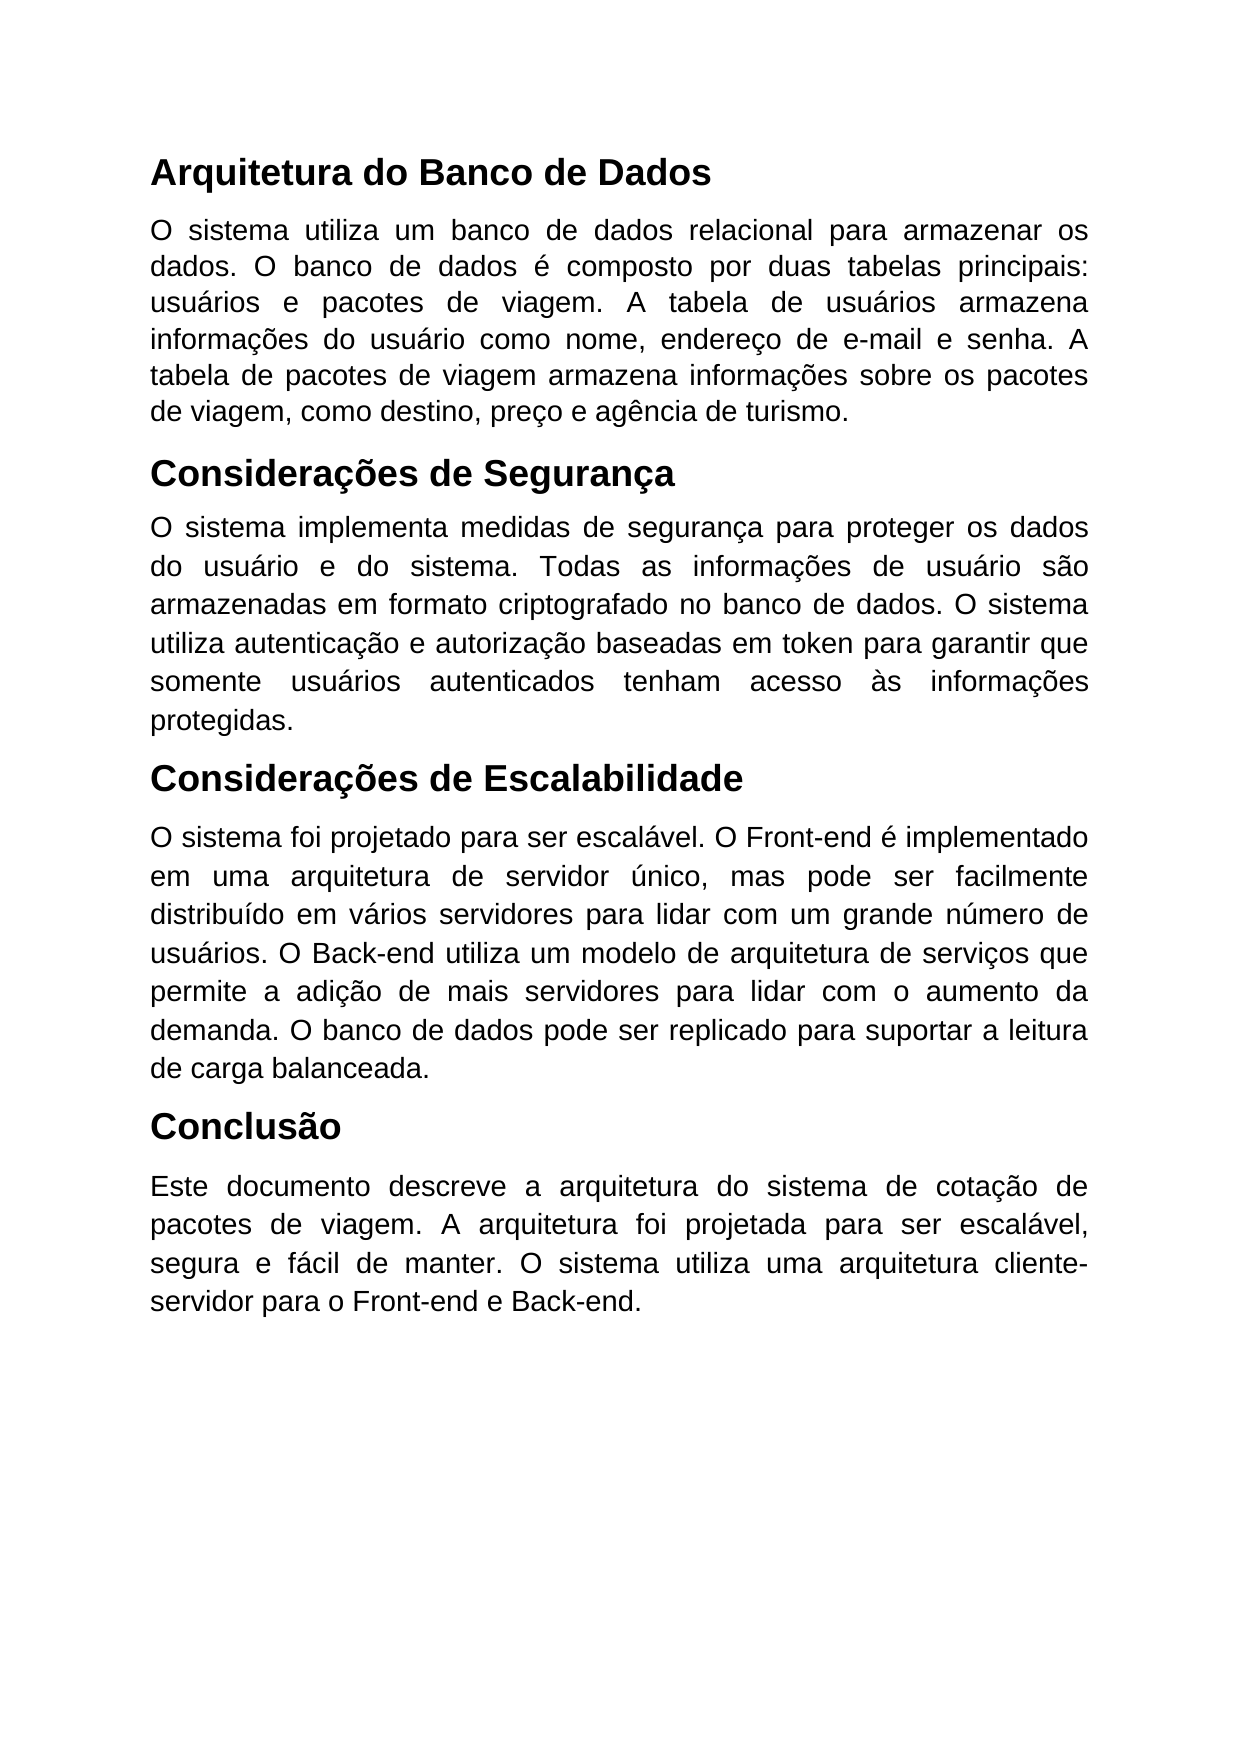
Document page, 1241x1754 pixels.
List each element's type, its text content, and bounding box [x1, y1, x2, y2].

text O sistema utiliza um banco de dados relacional para armazenar os dados. O banco de dados é composto por duas tabelas principais: usuários e pacotes de viagem. A tabela de usuários armazena informações do usuário como nome, endereço de e-mail e senha. A tabela de pacotes de viagem armazena informações sobre os pacotes de viagem, como destino, preço e agência de turismo. [150, 213, 1090, 427]
text Conclusão [150, 1104, 1090, 1147]
subtitle Considerações de Segurança [150, 451, 1090, 494]
text O sistema foi projetado para ser escalável. O Front-end é implementado em uma arquitetura de servidor único, mas pode ser facilmente distribuído em vários servidores para lidar com um grande número de usuários. O Back-end utiliza um modelo de arquitetura de serviços que permite a adição de mais servidores para lidar com o aumento da demanda. O banco de dados pode ser replicado para suportar a leitura de carga balanceada. [150, 820, 1090, 1085]
text Considerações de Escalabilidade [150, 756, 1090, 799]
text O sistema implementa medidas de segurança para proteger os dados do usuário e do sistema. Todas as informações de usuário são armazenadas em formato criptografado no banco de dados. O sistema utiliza autenticação e autorização baseadas em token para garantir que somente usuários autenticados tenham acesso às informações protegidas. [150, 510, 1090, 736]
text Este documento descreve a arquitetura do sistema de cotação de pacotes de viagem. A arquitetura foi projetada para ser escalável, segura e fácil de manter. O sistema utiliza uma arquitetura cliente-servidor para o Front-end e Back-end. [150, 1168, 1090, 1318]
text Arquitetura do Banco de Dados [150, 150, 1090, 193]
